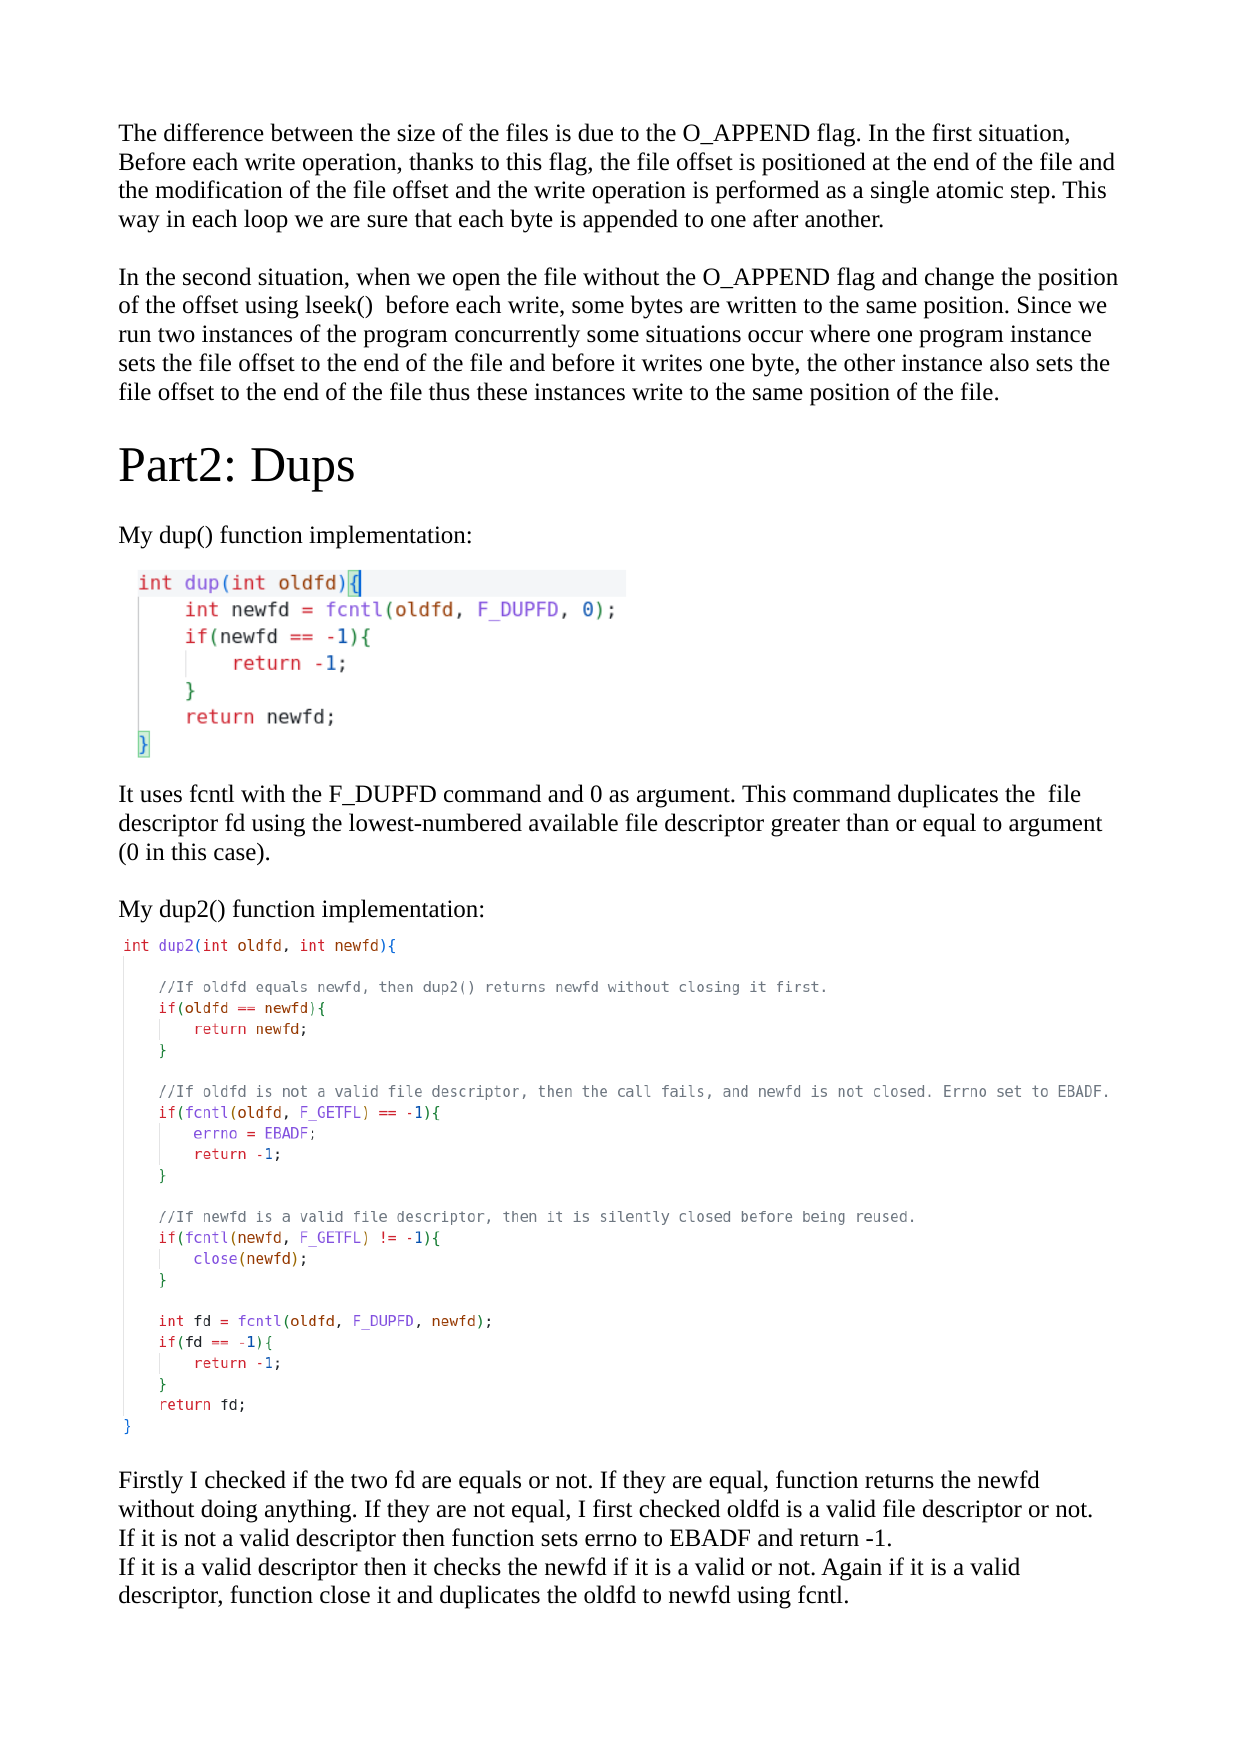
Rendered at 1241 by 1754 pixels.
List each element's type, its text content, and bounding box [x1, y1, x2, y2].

text In the second situation, when we open the file without the O_APPEND flag and change the position of the offset using lseek() before each write, some bytes are written to the same position. Since we run two instances of the program concurrently some situations occur where one program instance sets the file offset to the end of the file and before it writes one byte, the other instance also sets the file offset to the end of the file thus these instances write to the same position of the file. [118, 262, 1122, 406]
text If it is not a valid descriptor then function sets errno to EBADF and return -1. [118, 1523, 1122, 1552]
picture [127, 565, 627, 765]
text My dup() function implementation: [118, 521, 1122, 549]
text Before each write operation, thanks to this flag, the file offset is positioned at the end of the file and the modification of the file offset and the write operation is performed as a single atomic step. This way in each loop we are sure that each byte is appended to one after another. [118, 147, 1122, 233]
text Firstly I checked if the two fd are equals or not. If they are equal, function returns the newfd without doing anything. If they are not equal, I first checked oldfd is a valid file descriptor or not. [118, 1466, 1122, 1523]
text The difference between the size of the files is due to the O_APPEND flag. In the first situation, [118, 118, 1122, 147]
text My dup2() function implementation: [118, 894, 1122, 923]
picture [118, 933, 1123, 1437]
text Part2: Dups [118, 434, 1122, 492]
text If it is a valid descriptor then it checks the newfd if it is a valid or not. Again if it is a valid descriptor, function close it and duplicates the oldfd to newfd using fcntl. [118, 1552, 1122, 1609]
text It uses fcntl with the F_DUPFD command and 0 as argument. This command duplicates the file descriptor fd using the lowest-numbered available file descriptor greater than or equal to argument (0 in this case). [118, 779, 1122, 866]
